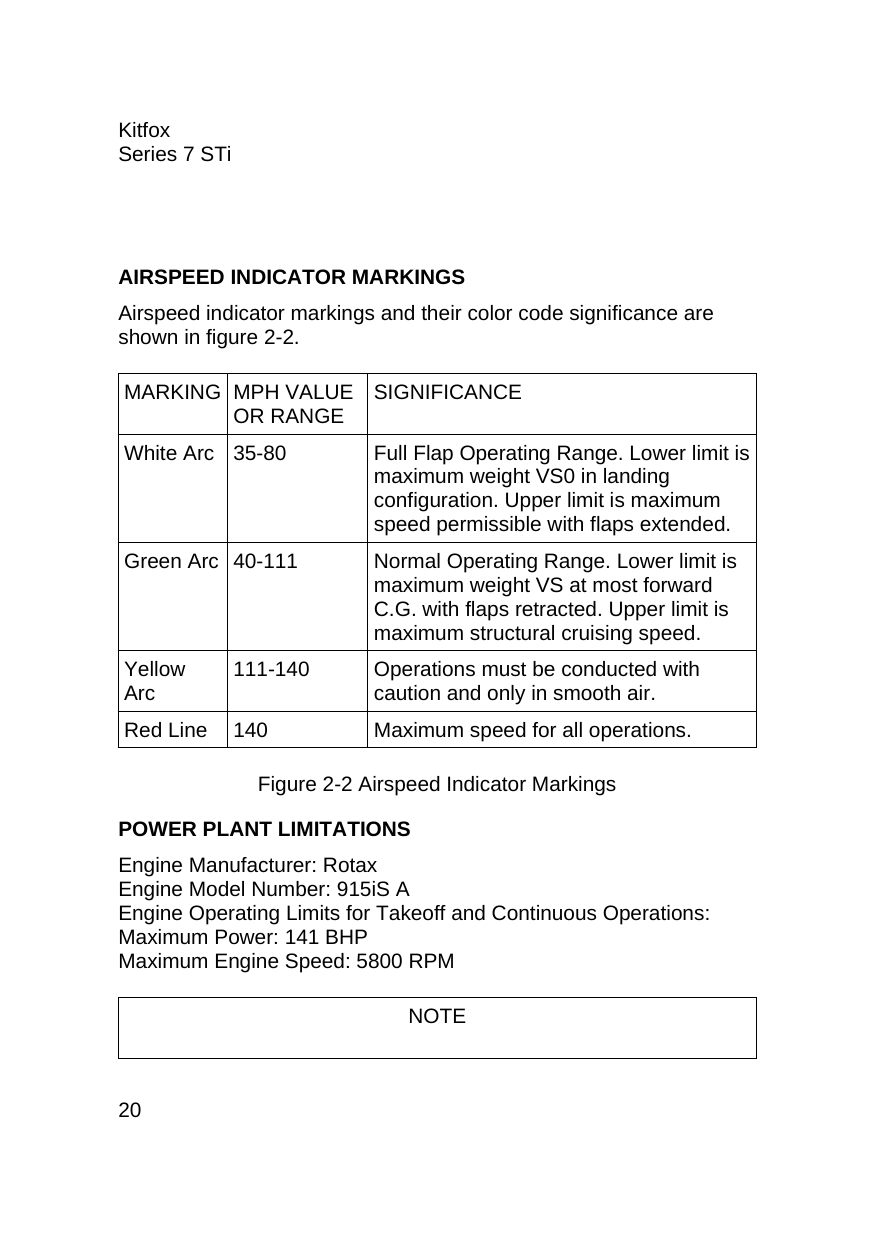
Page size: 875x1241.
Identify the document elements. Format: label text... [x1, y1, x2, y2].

table_cell 140 [228, 712, 367, 747]
text Airspeed indicator markings and their color code significance are shown in figure 2-2. [118, 301, 756, 349]
table_cell Maximum speed for all operations. [368, 712, 756, 747]
table_cell 40-111 [228, 543, 367, 650]
text Maximum Power: 141 BHP [118, 925, 756, 949]
subtitle AIRSPEED INDICATOR MARKINGS [118, 265, 756, 289]
text Maximum Engine Speed: 5800 RPM [118, 949, 756, 973]
subtitle POWER PLANT LIMITATIONS [118, 817, 756, 841]
text Engine Manufacturer: Rotax [118, 853, 756, 877]
table_cell Green Arc [119, 543, 227, 650]
table_cell 111-140 [228, 651, 367, 711]
table_cell Red Line [119, 712, 227, 747]
text Figure 2-2 Airspeed Indicator Markings [118, 772, 756, 796]
table_header SIGNIFICANCE [368, 374, 756, 433]
table_cell 35-80 [228, 435, 367, 542]
table_header NOTE [119, 998, 756, 1057]
table_header MARKING [119, 374, 227, 433]
table_cell Operations must be conducted with caution and only in smooth air. [368, 651, 756, 711]
table_cell Yellow Arc [119, 651, 227, 711]
text Engine Operating Limits for Takeoff and Continuous Operations: [118, 901, 756, 925]
text Engine Model Number: 915iS A [118, 877, 756, 901]
table_header MPH VALUE OR RANGE [228, 374, 367, 433]
table_cell Normal Operating Range. Lower limit is maximum weight VS at most forward C.G. with flaps retracted. Upper limit is maximum structural cruising speed. [368, 543, 756, 650]
table_cell White Arc [119, 435, 227, 542]
table_cell Full Flap Operating Range. Lower limit is maximum weight VS0 in landing configuration. Upper limit is maximum speed permissible with flaps extended. [368, 435, 756, 542]
